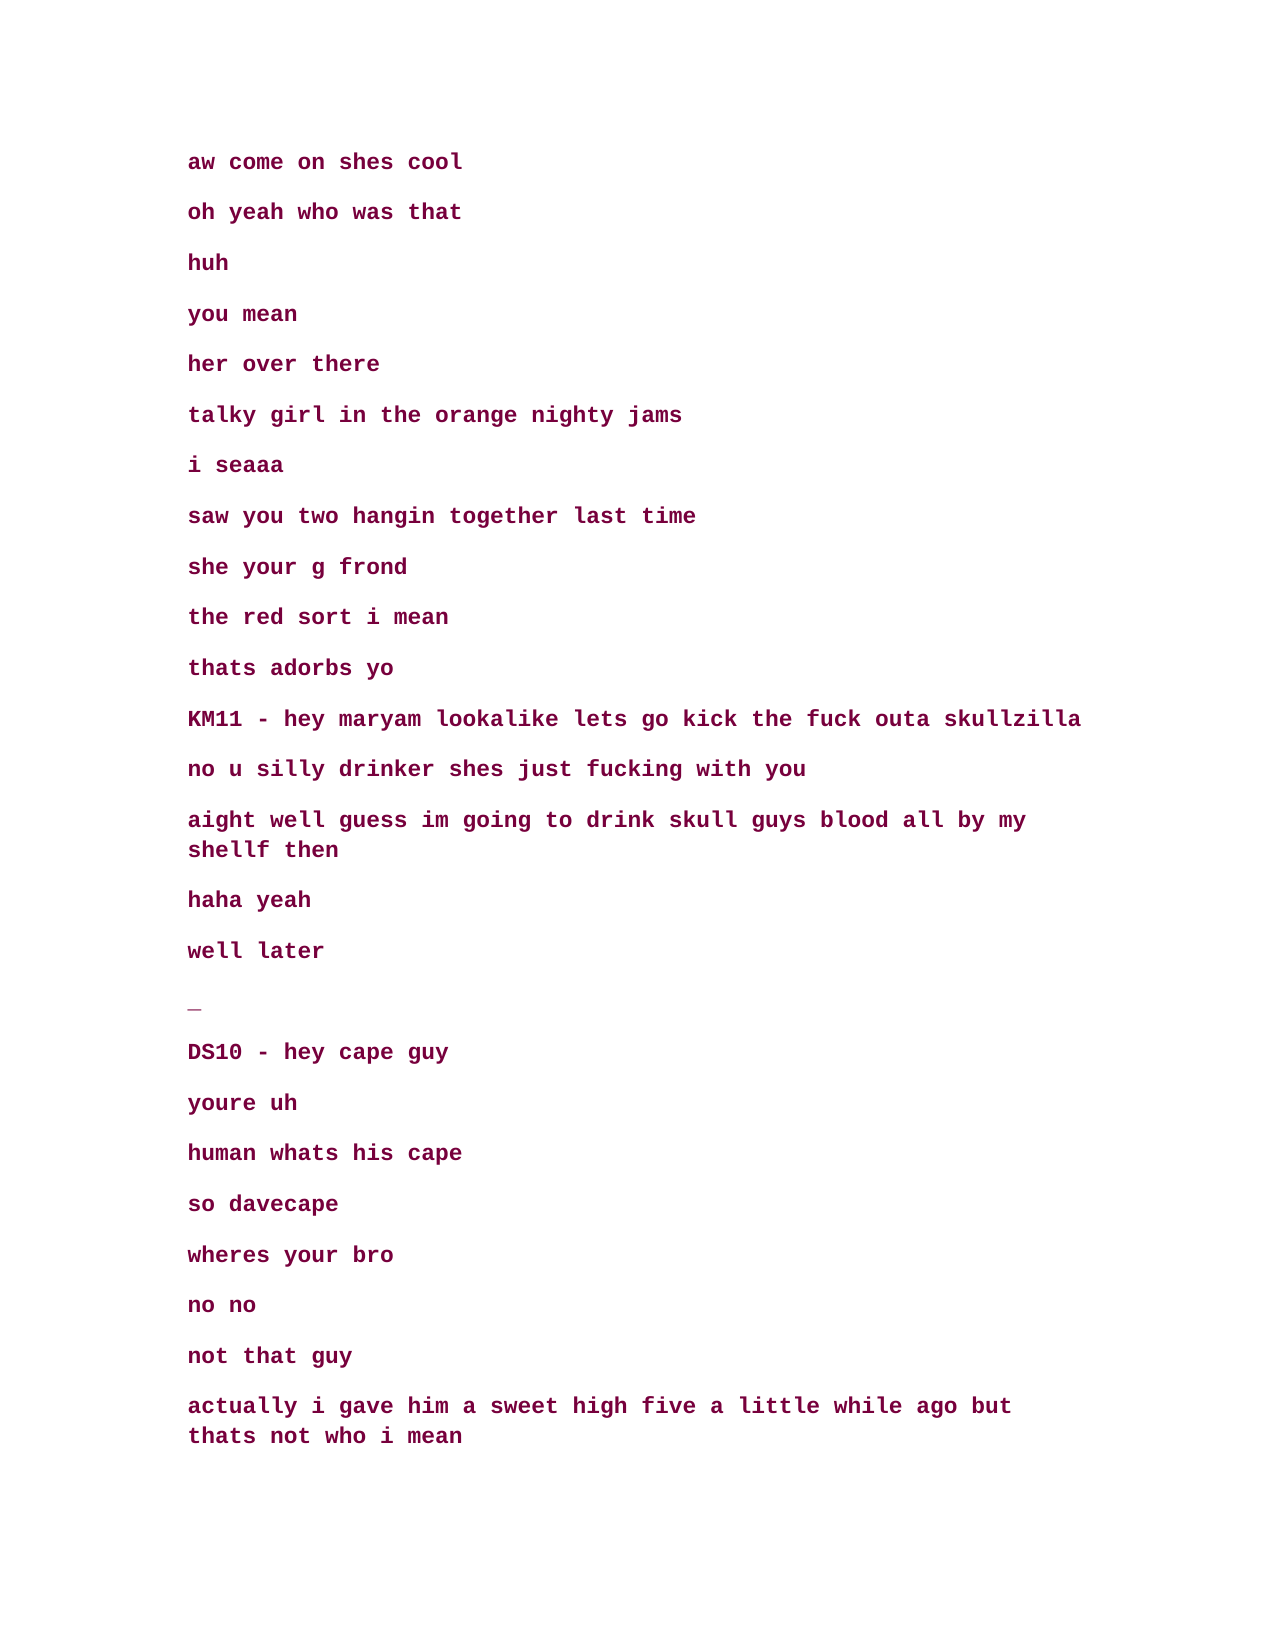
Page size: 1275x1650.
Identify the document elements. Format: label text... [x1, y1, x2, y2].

text so davecape [187, 1192, 1087, 1218]
text actually i gave him a sweet high five a little while ago but thats not who i mean [187, 1395, 1087, 1451]
text DS10 - hey cape guy [187, 1040, 1087, 1066]
text _ [187, 990, 1087, 1016]
text no no [187, 1293, 1087, 1319]
text aw come on shes cool [187, 150, 1087, 176]
text no u silly drinker shes just fucking with you [187, 757, 1087, 783]
text wheres your bro [187, 1243, 1087, 1269]
text haha yeah [187, 888, 1087, 914]
text talky girl in the orange nighty jams [187, 403, 1087, 429]
text i seaaa [187, 454, 1087, 480]
text thats adorbs yo [187, 656, 1087, 682]
text human whats his cape [187, 1142, 1087, 1168]
text her over there [187, 352, 1087, 378]
text huh [187, 251, 1087, 277]
text aight well guess im going to drink skull guys blood all by my shellf then [187, 808, 1087, 864]
text youre uh [187, 1091, 1087, 1117]
text the red sort i mean [187, 606, 1087, 632]
text she your g frond [187, 555, 1087, 581]
text well later [187, 939, 1087, 965]
text KM11 - hey maryam lookalike lets go kick the fuck outa skullzilla [187, 707, 1087, 733]
text not that guy [187, 1344, 1087, 1370]
text saw you two hangin together last time [187, 504, 1087, 530]
text you mean [187, 302, 1087, 328]
text oh yeah who was that [187, 201, 1087, 227]
